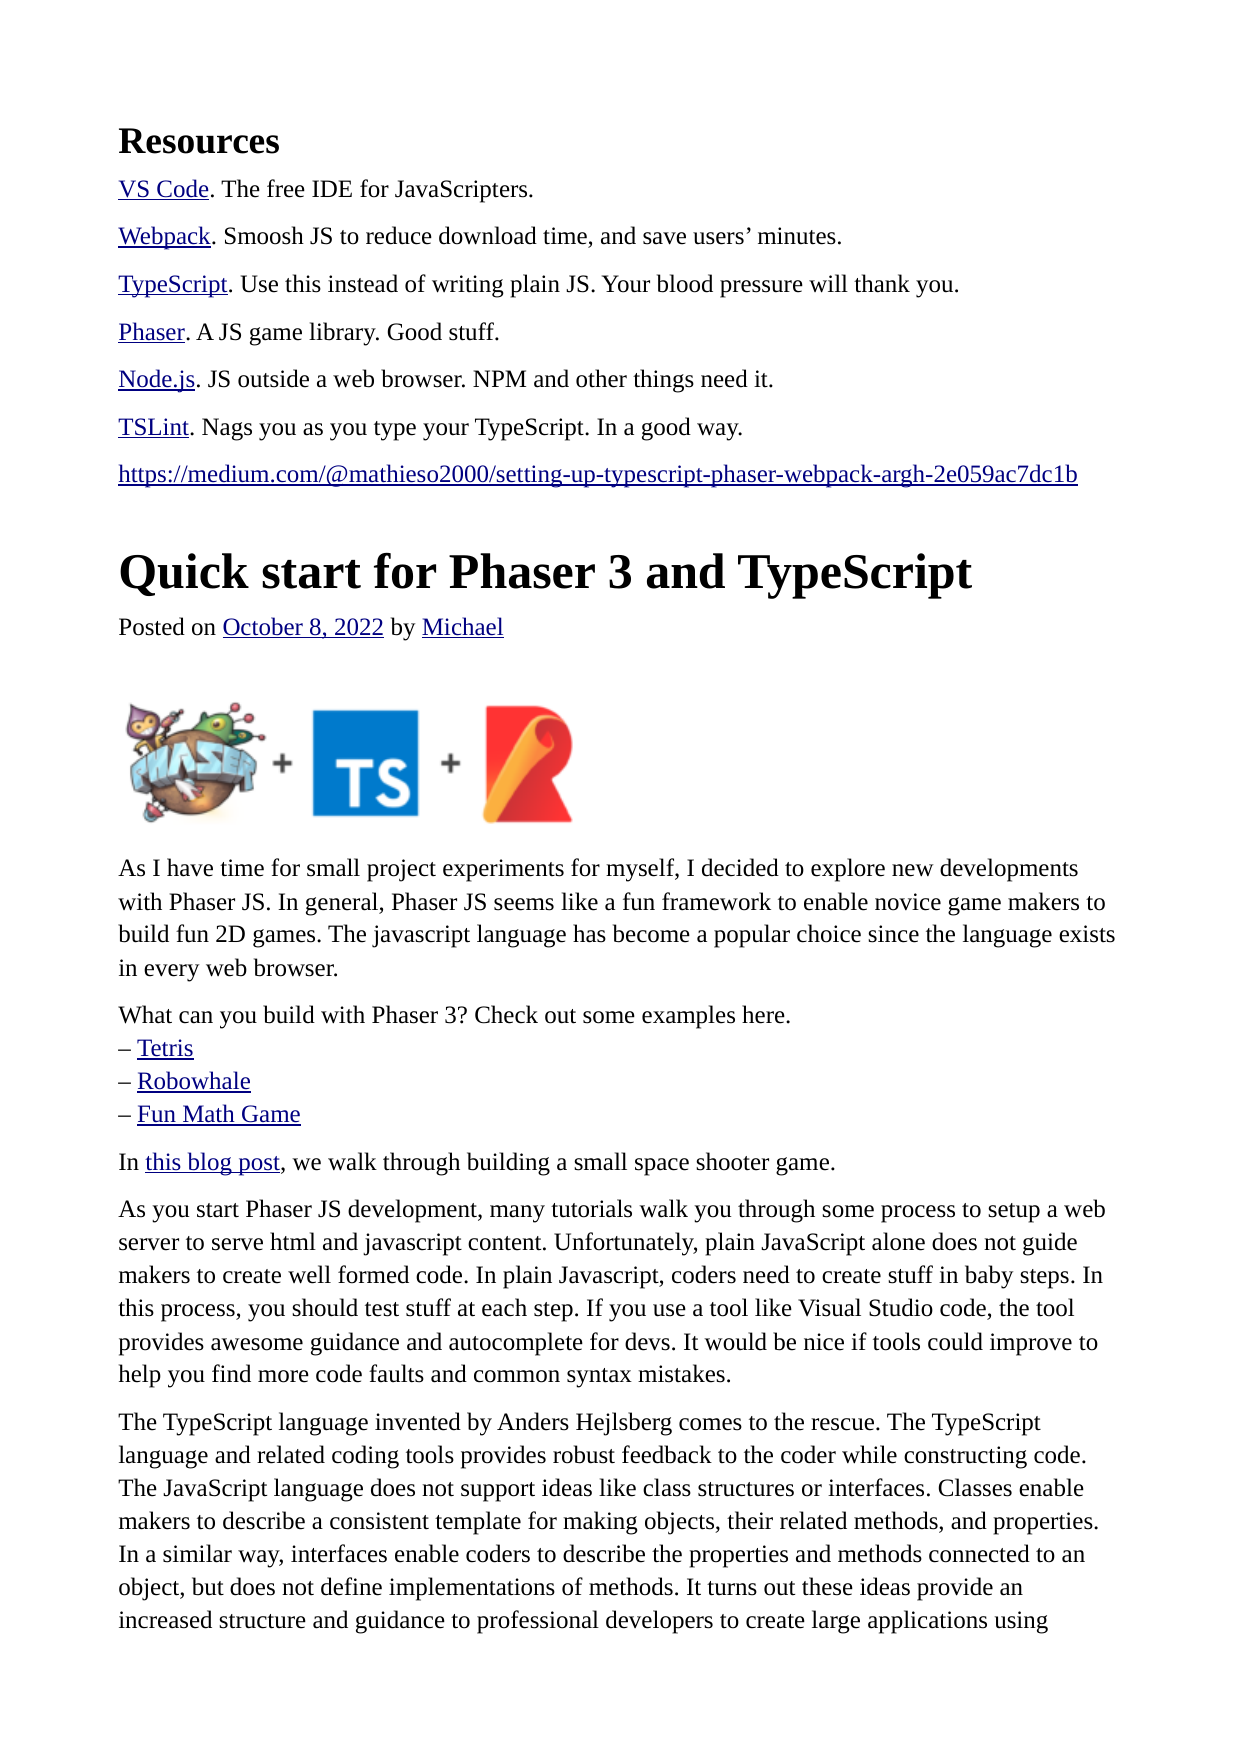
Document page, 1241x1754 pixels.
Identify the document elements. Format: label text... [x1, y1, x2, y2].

text TSLint. Nags you as you type your TypeScript. In a good way. [118, 412, 1122, 441]
picture [118, 692, 587, 835]
subtitle Resources [118, 118, 1122, 161]
text What can you build with Phaser 3? Check out some examples here. – Tetris – Robowhale – Fun Math Game [118, 1000, 1122, 1128]
text In this blog post, we walk through building a small space shooter game. [118, 1147, 1122, 1176]
text Posted on October 8, 2022 by Michael [118, 612, 1122, 641]
text As you start Phaser JS development, many tutorials walk you through some process to setup a web server to serve html and javascript content. Unfortunately, plain JavaScript alone does not guide makers to create well formed code. In plain Javascript, coders need to create stuff in baby steps. In this process, you should test stuff at each step. If you use a tool like Visual Studio code, the tool provides awesome guidance and autocomplete for devs. It would be nice if tools could improve to help you find more code faults and common syntax mistakes. [118, 1194, 1122, 1388]
text TypeScript. Use this instead of writing plain JS. Your blood pressure will thank you. [118, 269, 1122, 298]
text Phaser. A JS game library. Good stuff. [118, 317, 1122, 345]
text Node.js. JS outside a web browser. NPM and other things need it. [118, 364, 1122, 393]
subtitle Quick start for Phaser 3 and TypeScript [118, 542, 1122, 599]
text https://medium.com/@mathieso2000/setting-up-typescript-phaser-webpack-argh-2e059ac7dc1b [118, 459, 1122, 488]
text As I have time for small project experiments for myself, I decided to explore new developments with Phaser JS. In general, Phaser JS seems like a fun framework to enable novice game makers to build fun 2D games. The javascript language has become a popular choice since the language exists in every web browser. [118, 853, 1122, 981]
text The TypeScript language invented by Anders Hejlsberg comes to the rescue. The TypeScript language and related coding tools provides robust feedback to the coder while constructing code. The JavaScript language does not support ideas like class structures or interfaces. Classes enable makers to describe a consistent template for making objects, their related methods, and properties. In a similar way, interfaces enable coders to describe the properties and methods connected to an object, but does not define implementations of methods. It turns out these ideas provide an increased structure and guidance to professional developers to create large applications using [118, 1407, 1122, 1634]
text VS Code. The free IDE for JavaScripters. [118, 174, 1122, 202]
text Webpack. Smoosh JS to reduce download time, and save users’ minutes. [118, 221, 1122, 250]
